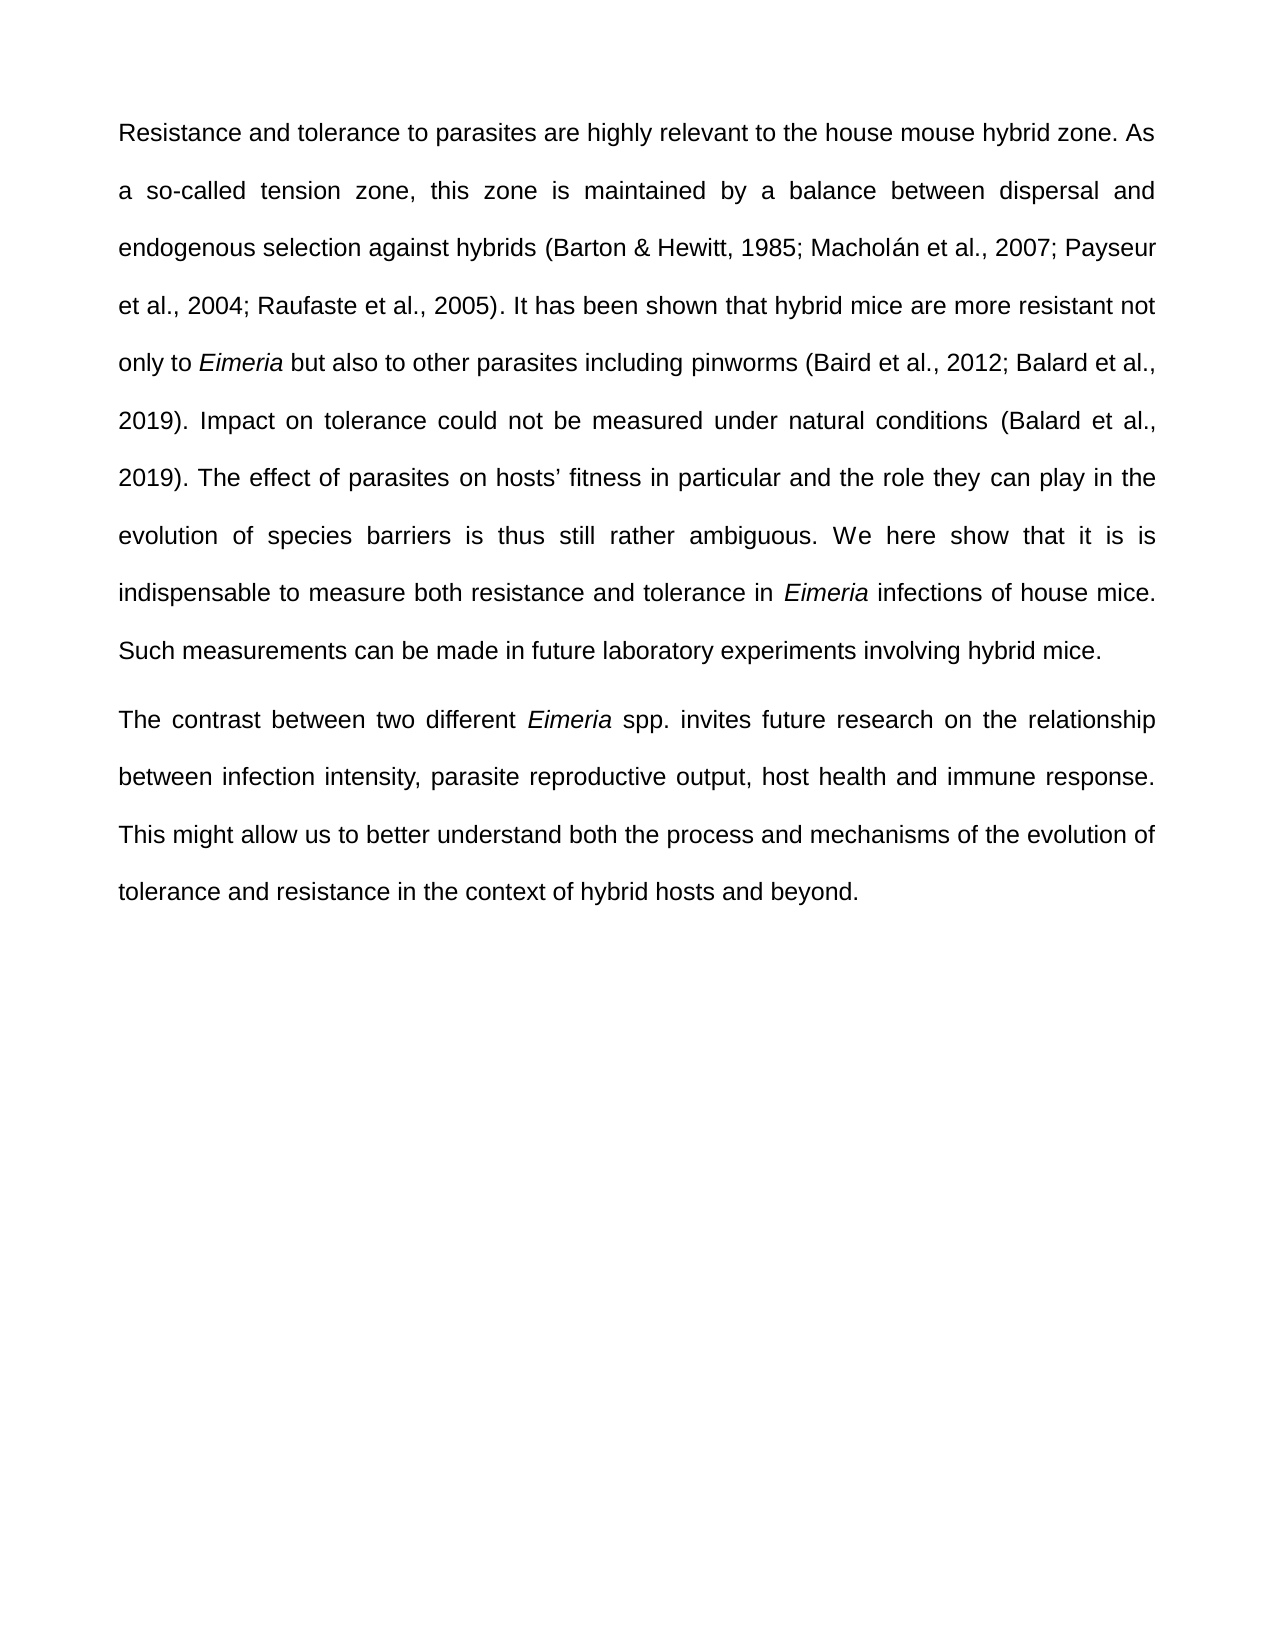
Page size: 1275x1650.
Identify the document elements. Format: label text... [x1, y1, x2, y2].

text Resistance and tolerance to parasites are highly relevant to the house mouse hybrid zone. As a so-called tension zone, this zone is maintained by a balance between dispersal and endogenous selection against hybrids (Barton & Hewitt, 1985; Macholán et al., 2007; Payseur et al., 2004; Raufaste et al., 2005). It has been shown that hybrid mice are more resistant not only to Eimeria but also to other parasites including pinworms (Baird et al., 2012; Balard et al., 2019). Impact on tolerance could not be measured under natural conditions (Balard et al., 2019). The effect of parasites on hosts’ fitness in particular and the role they can play in the evolution of species barriers is thus still rather ambiguous. We here show that it is is indispensable to measure both resistance and tolerance in Eimeria infections of house mice. Such measurements can be made in future laboratory experiments involving hybrid mice. [118, 118, 1157, 664]
text The contrast between two different Eimeria spp. invites future research on the relationship between infection intensity, parasite reproductive output, host health and immune response. This might allow us to better understand both the process and mechanisms of the evolution of tolerance and resistance in the context of hybrid hosts and beyond. [118, 705, 1157, 906]
